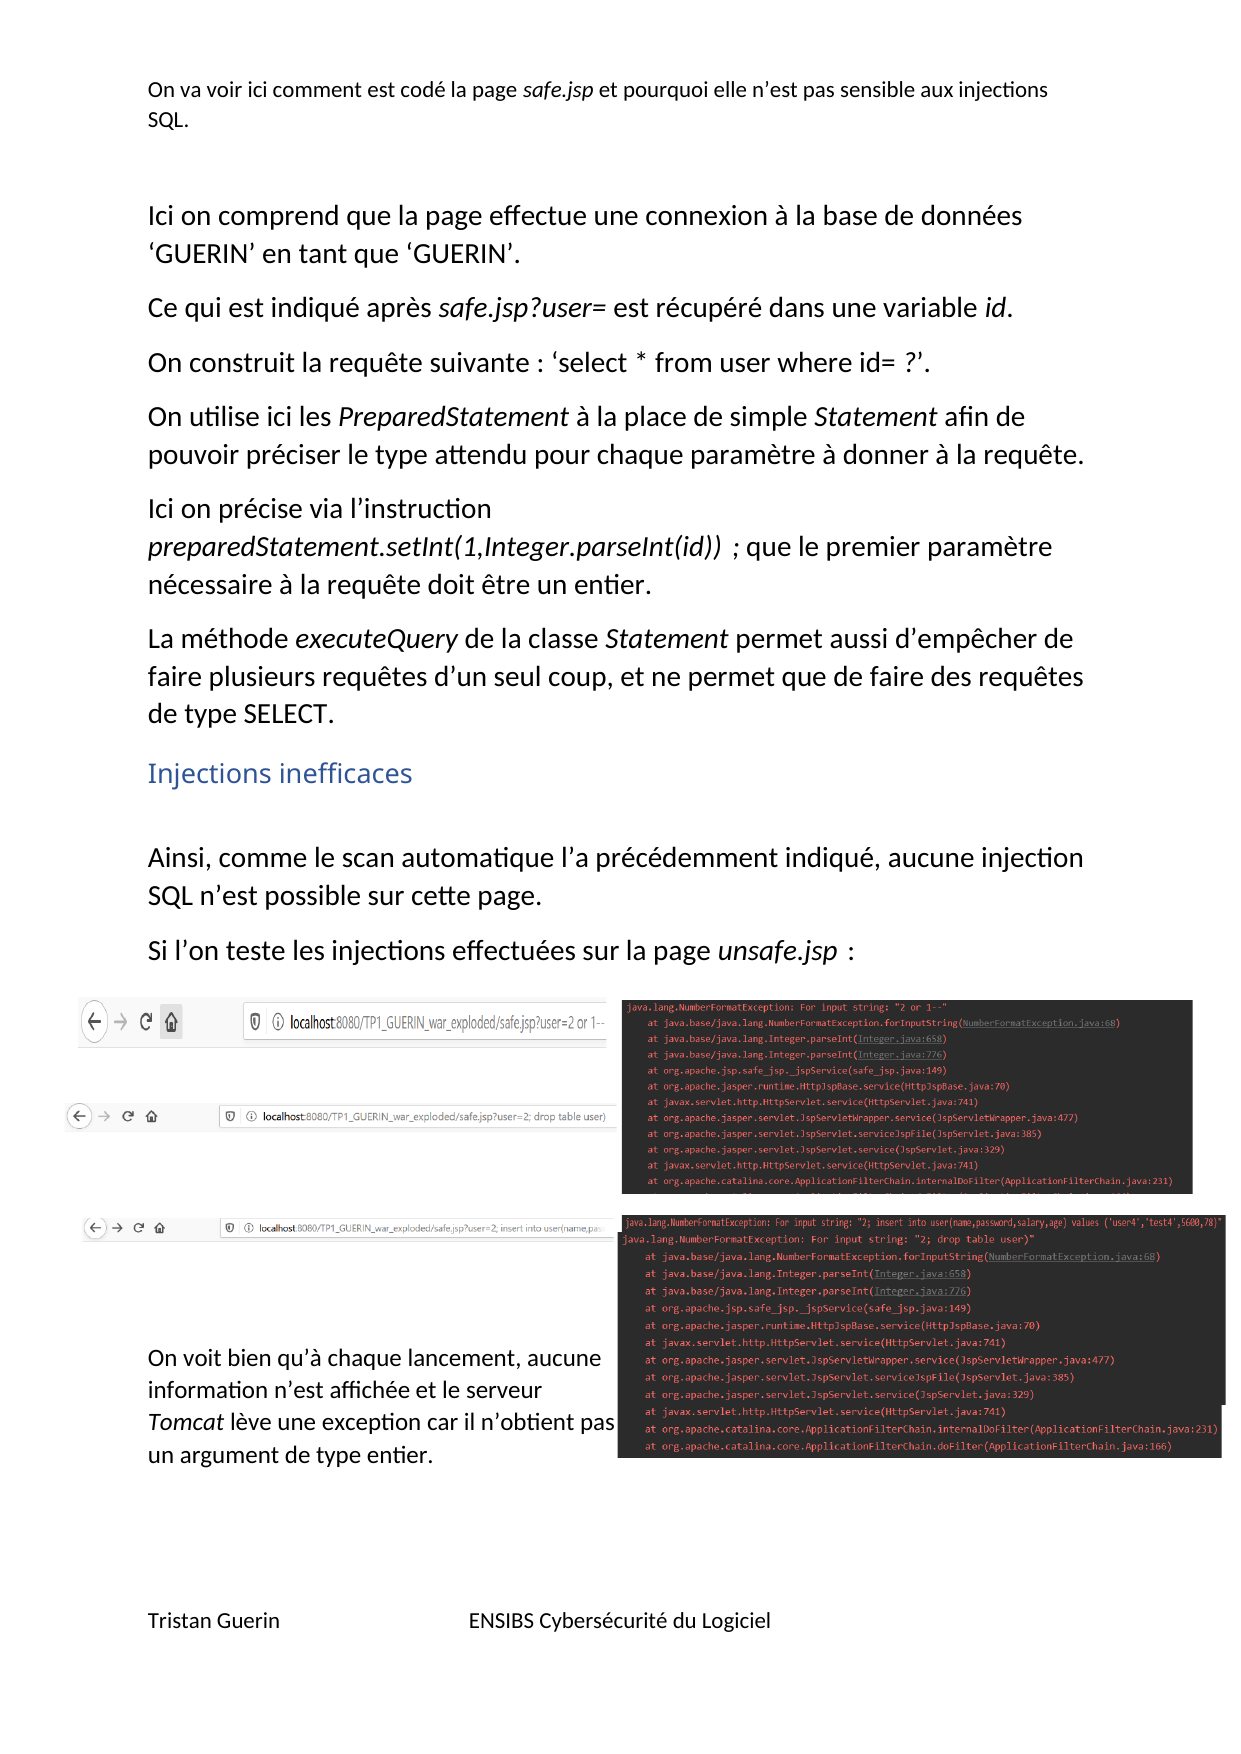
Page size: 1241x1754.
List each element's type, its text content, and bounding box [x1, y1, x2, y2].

text On voit bien qu’à chaque lancement, aucune information n’est affichée et le serveur Tomcat lève une exception car il n’obtient pas un argument de type entier. [148, 1264, 1093, 1469]
text Ainsi, comme le scan automatique l’a précédemment indiqué, aucune injection SQL n’est possible sur cette page. [148, 839, 1093, 913]
text On construit la requête suivante : ‘select * from user where id= ?’. [148, 344, 1093, 379]
text Ici on comprend que la page effectue une connexion à la base de données ‘GUERIN’ en tant que ‘GUERIN’. [148, 197, 1093, 271]
text La méthode executeQuery de la classe Statement permet aussi d’empêcher de faire plusieurs requêtes d’un seul coup, et ne permet que de faire des requêtes de type SELECT. [148, 620, 1093, 731]
text On utilise ici les PreparedStatement à la place de simple Statement afin de pouvoir préciser le type attendu pour chaque paramètre à donner à la requête. [148, 398, 1093, 472]
text Si l’on teste les injections effectuées sur la page unsafe.jsp : [148, 932, 1093, 967]
text On va voir ici comment est codé la page safe.jsp et pourquoi elle n’est pas sensible aux injections SQL. [148, 75, 1093, 133]
subtitle Injections inefficaces [148, 754, 1093, 791]
text Ce qui est indiqué après safe.jsp?user= est récupéré dans une variable id. [148, 289, 1093, 325]
text Ici on précise via l’instruction preparedStatement.setInt(1,Integer.parseInt(id)) ; que le premier paramètre nécessaire à la requête doit être un entier. [148, 490, 1093, 601]
